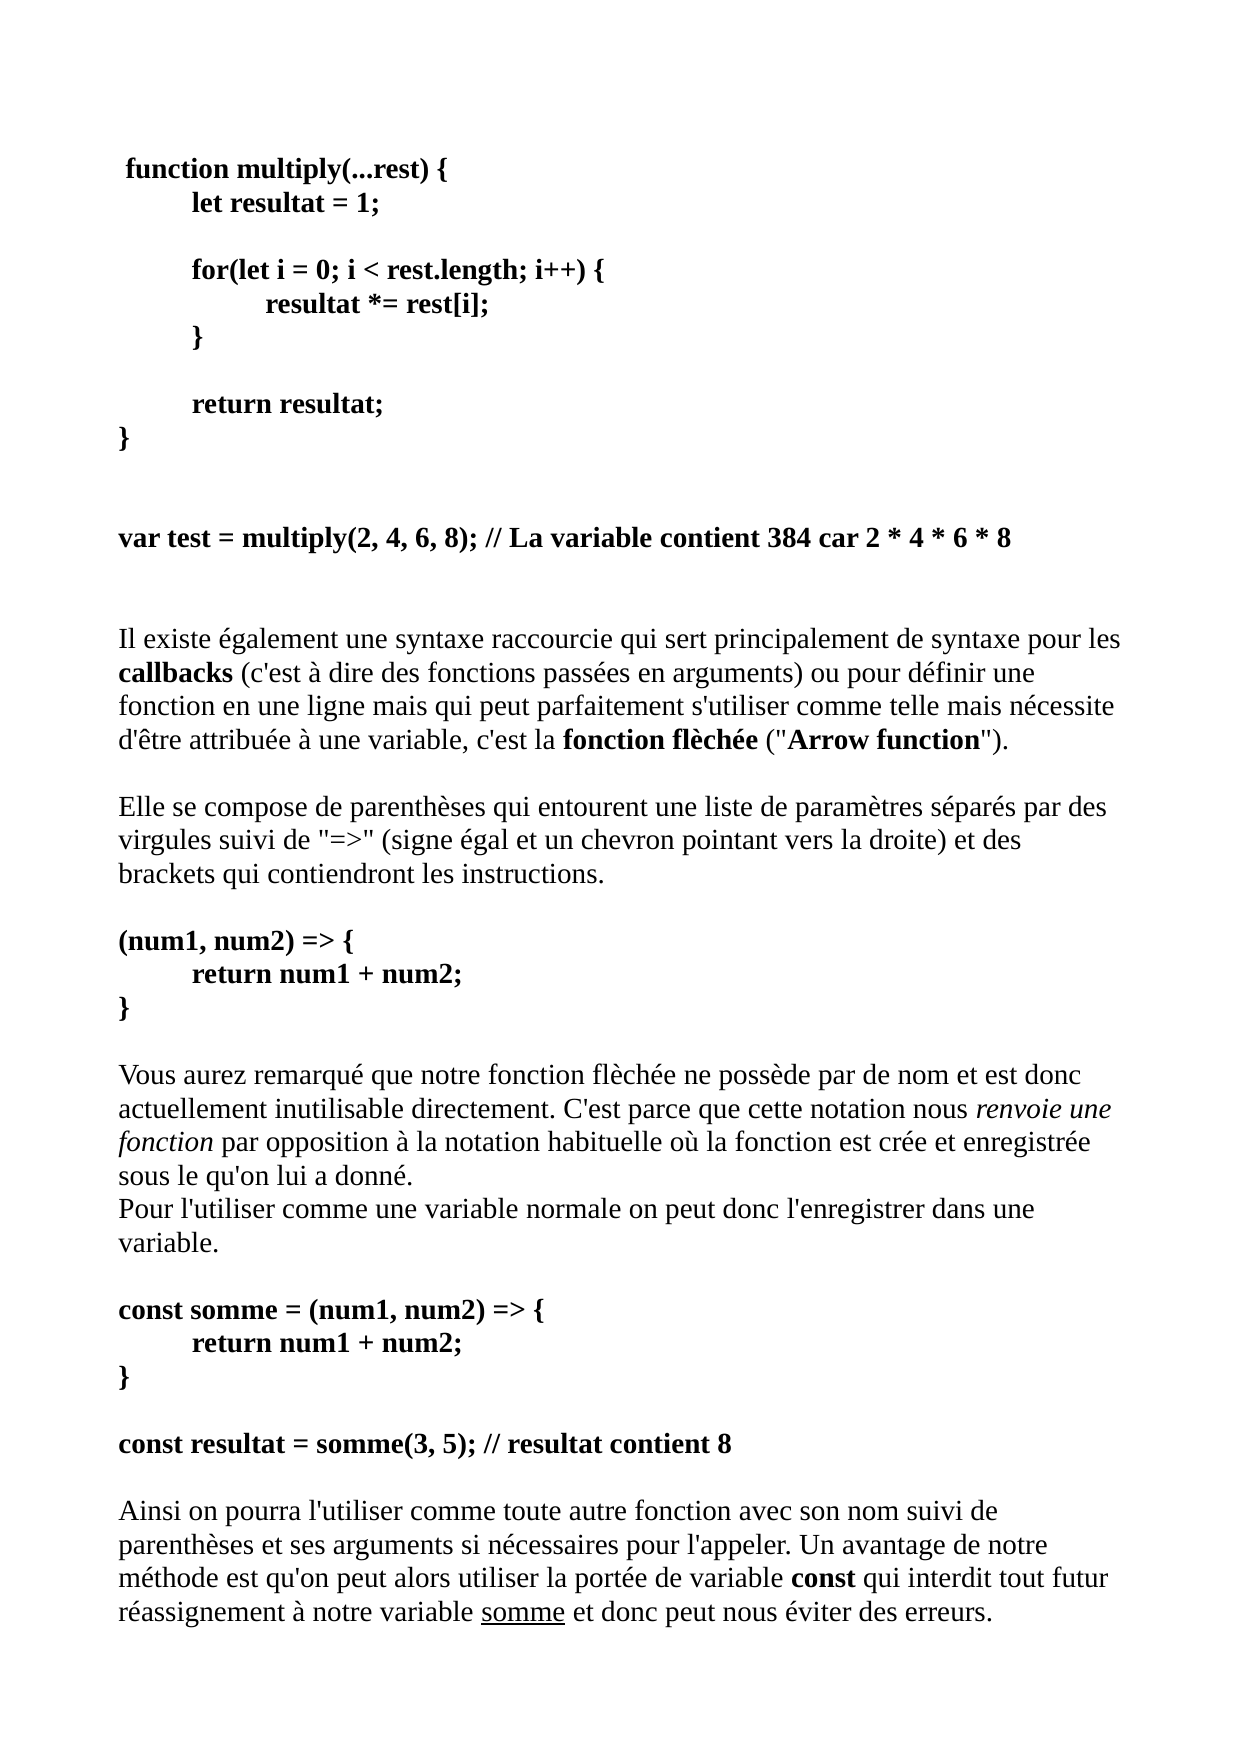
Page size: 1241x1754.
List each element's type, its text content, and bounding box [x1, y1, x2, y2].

text let resultat = 1; [118, 185, 1122, 219]
text return num1 + num2; [118, 957, 1122, 990]
text } [118, 319, 1122, 353]
text function multiply(...rest) { [118, 152, 1122, 185]
text const somme = (num1, num2) => { [118, 1292, 1122, 1326]
text (num1, num2) => { [118, 923, 1122, 957]
text for(let i = 0; i < rest.length; i++) { [118, 252, 1122, 286]
text Vous aurez remarqué que notre fonction flèchée ne possède par de nom et est donc actuellement inutilisable directement. C'est parce que cette notation nous renvoie une fonction par opposition à la notation habituelle où la fonction est crée et enregistrée sous le qu'on lui a donné. [118, 1057, 1122, 1191]
text resultat *= rest[i]; [118, 286, 1122, 319]
text Il existe également une syntaxe raccourcie qui sert principalement de syntaxe pour les callbacks (c'est à dire des fonctions passées en arguments) ou pour définir une fonction en une ligne mais qui peut parfaitement s'utiliser comme telle mais nécessite d'être attribuée à une variable, c'est la fonction flèchée ("Arrow function"). [118, 621, 1122, 755]
text var test = multiply(2, 4, 6, 8); // La variable contient 384 car 2 * 4 * 6 * 8 [118, 521, 1122, 554]
text const resultat = somme(3, 5); // resultat contient 8 [118, 1426, 1122, 1460]
text } [118, 1359, 1122, 1393]
text } [118, 420, 1122, 453]
text return resultat; [118, 386, 1122, 420]
text Elle se compose de parenthèses qui entourent une liste de paramètres séparés par des virgules suivi de "=>" (signe égal et un chevron pointant vers la droite) et des brackets qui contiendront les instructions. [118, 789, 1122, 889]
text Pour l'utiliser comme une variable normale on peut donc l'enregistrer dans une variable. [118, 1191, 1122, 1258]
text } [118, 990, 1122, 1024]
text return num1 + num2; [118, 1326, 1122, 1359]
text Ainsi on pourra l'utiliser comme toute autre fonction avec son nom suivi de parenthèses et ses arguments si nécessaires pour l'appeler. Un avantage de notre méthode est qu'on peut alors utiliser la portée de variable const qui interdit tout futur réassignement à notre variable somme et donc peut nous éviter des erreurs. [118, 1493, 1122, 1627]
